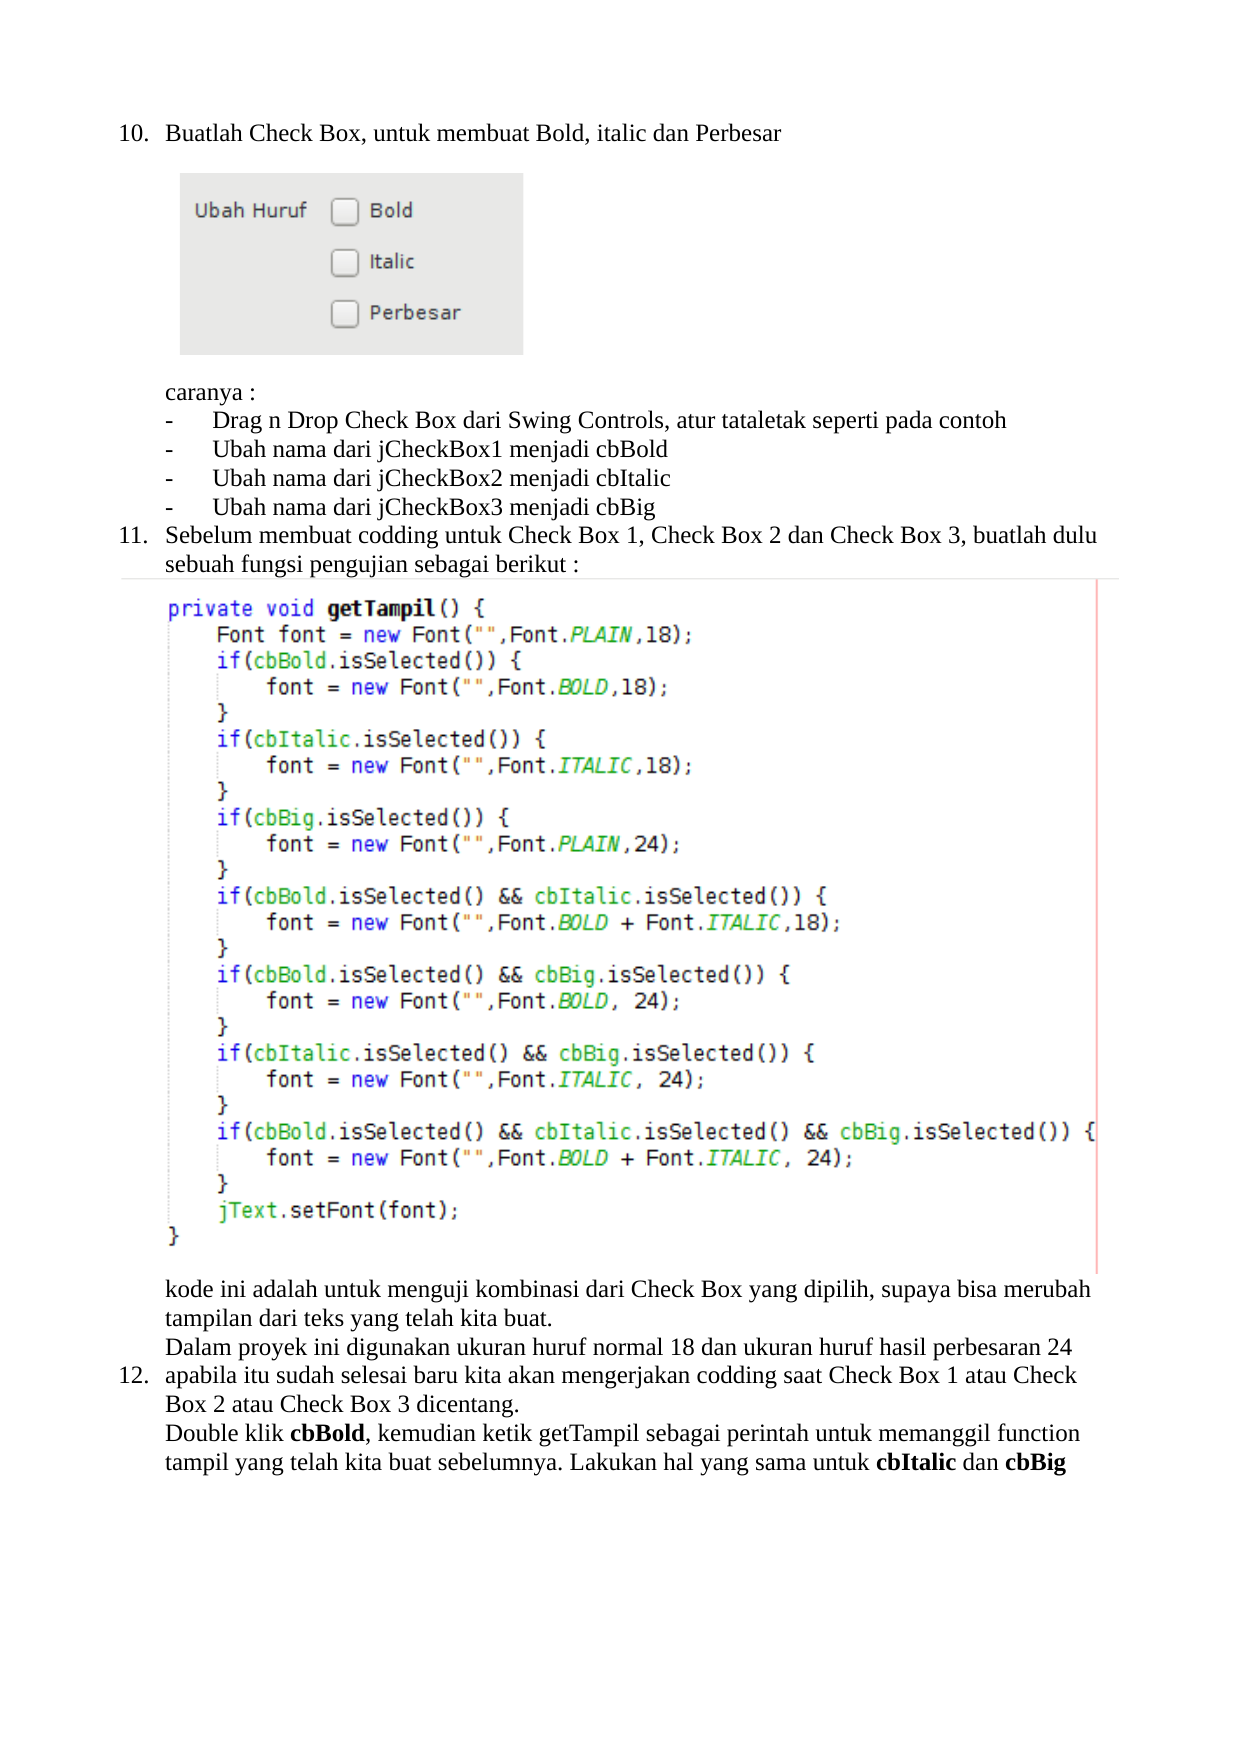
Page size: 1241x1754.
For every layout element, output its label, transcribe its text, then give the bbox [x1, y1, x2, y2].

text 11. Sebelum membuat codding untuk Check Box 1, Check Box 2 dan Check Box 3, buatlah dulu sebuah fungsi pengujian sebagai berikut : [118, 521, 1122, 578]
text - Ubah nama dari jCheckBox2 menjadi cbItalic [118, 463, 1122, 492]
text Dalam proyek ini digunakan ukuran huruf normal 18 dan ukuran huruf hasil perbesaran 24 [118, 1332, 1122, 1360]
picture [179, 173, 524, 355]
text Double klik cbBold, kemudian ketik getTampil sebagai perintah untuk memanggil function tampil yang telah kita buat sebelumnya. Lakukan hal yang sama untuk cbItalic dan cbBig [118, 1418, 1122, 1475]
picture [121, 578, 1119, 1274]
text 10. Buatlah Check Box, untuk membuat Bold, italic dan Perbesar [118, 118, 1122, 147]
text - Ubah nama dari jCheckBox3 menjadi cbBig [118, 492, 1122, 521]
text - Ubah nama dari jCheckBox1 menjadi cbBold [118, 434, 1122, 463]
text - Drag n Drop Check Box dari Swing Controls, atur tataletak seperti pada contoh [118, 406, 1122, 434]
text 12. apabila itu sudah selesai baru kita akan mengerjakan codding saat Check Box 1 atau Check Box 2 atau Check Box 3 dicentang. [118, 1360, 1122, 1418]
text caranya : [118, 377, 1122, 406]
text kode ini adalah untuk menguji kombinasi dari Check Box yang dipilih, supaya bisa merubah tampilan dari teks yang telah kita buat. [118, 578, 1122, 1332]
